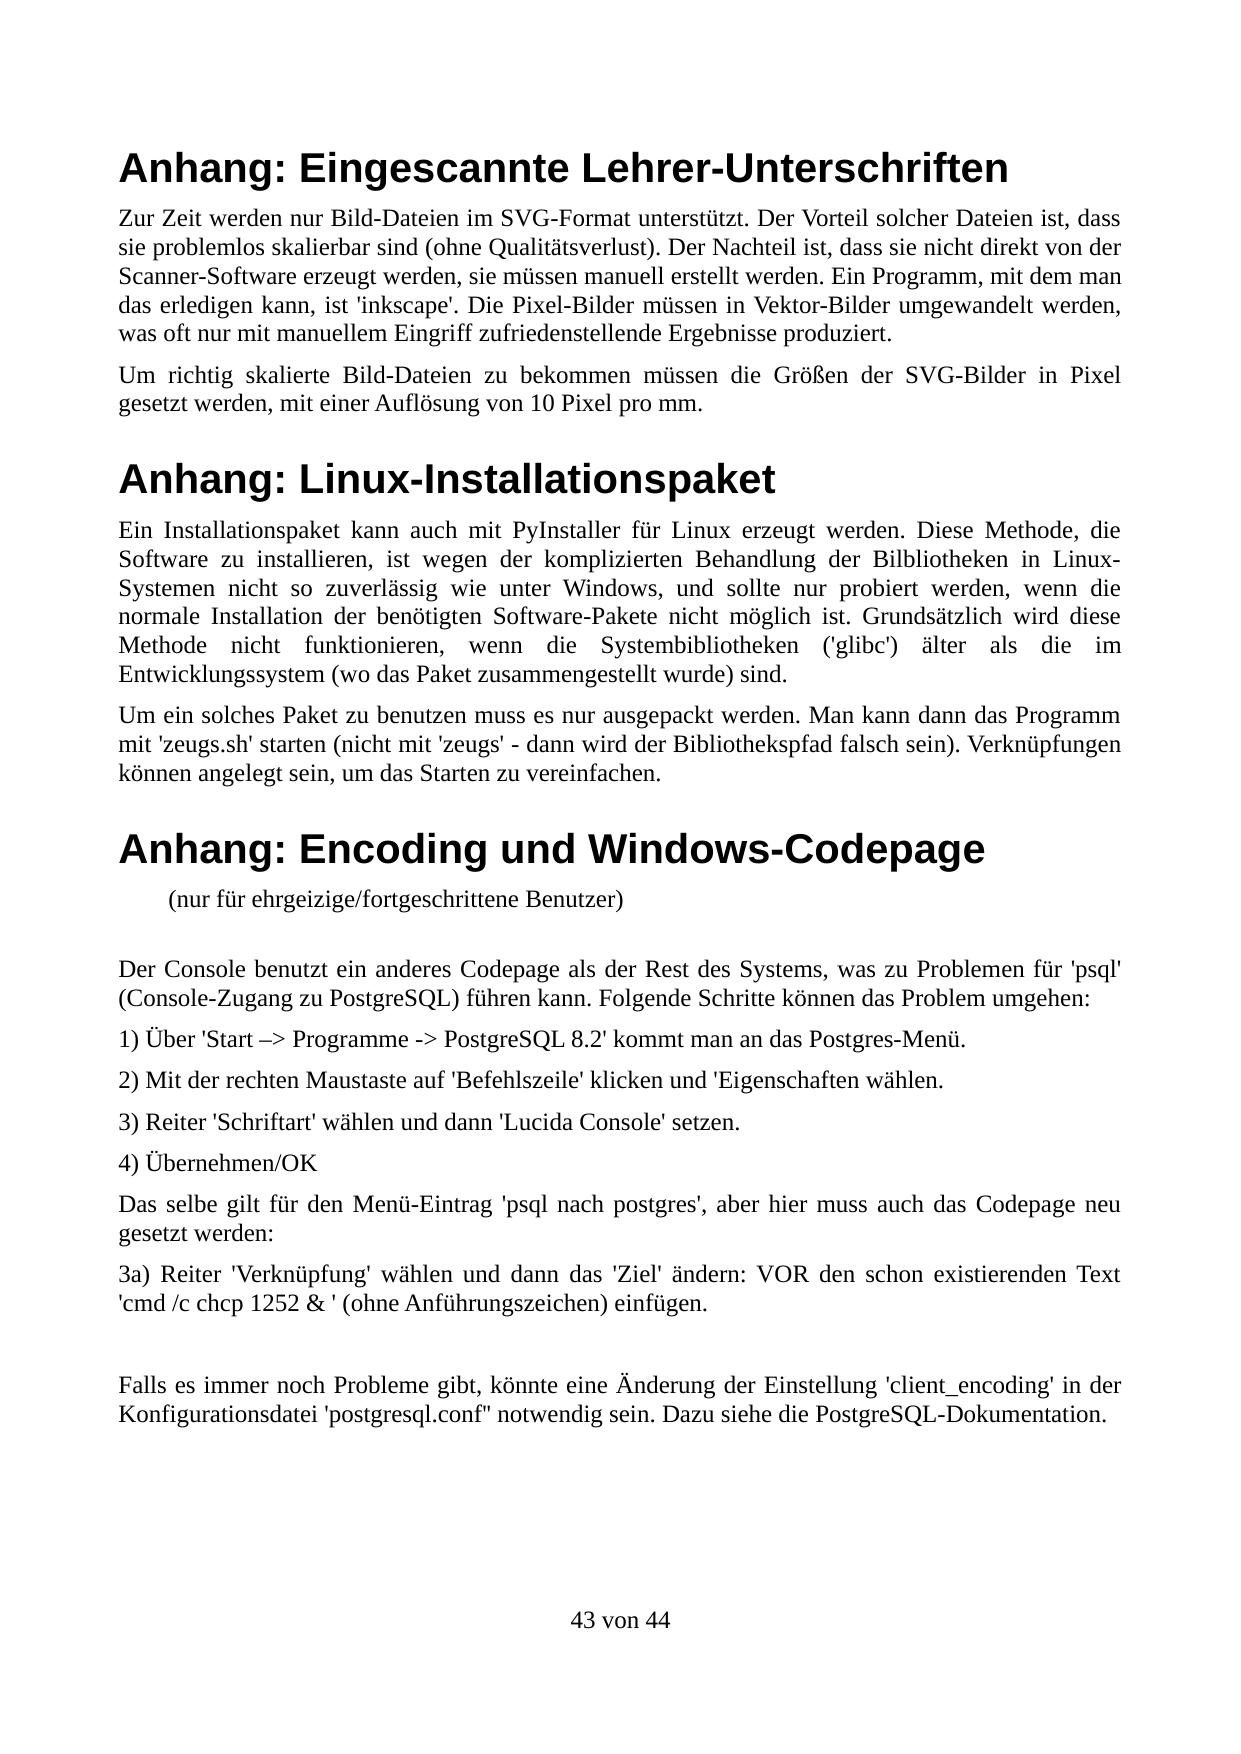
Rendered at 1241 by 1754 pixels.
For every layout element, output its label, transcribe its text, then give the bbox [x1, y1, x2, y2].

text Um ein solches Paket zu benutzen muss es nur ausgepackt werden. Man kann dann das Programm mit 'zeugs.sh' starten (nicht mit 'zeugs' - dann wird der Bibliothekspfad falsch sein). Verknüpfungen können angelegt sein, um das Starten zu vereinfachen. [118, 700, 1122, 786]
text Ein Installationspaket kann auch mit PyInstaller für Linux erzeugt werden. Diese Methode, die Software zu installieren, ist wegen der komplizierten Behandlung der Bilbliotheken in Linux-Systemen nicht so zuverlässig wie unter Windows, und sollte nur probiert werden, wenn die normale Installation der benötigten Software-Pakete nicht möglich ist. Grundsätzlich wird diese Methode nicht funktionieren, wenn die Systembibliotheken ('glibc') älter als die im Entwicklungssystem (wo das Paket zusammengestellt wurde) sind. [118, 515, 1122, 688]
text (nur für ehrgeizige/fortgeschrittene Benutzer) [118, 884, 1122, 913]
text 3a) Reiter 'Verknüpfung' wählen und dann das 'Ziel' ändern: VOR den schon existierenden Text 'cmd /c chcp 1252 & ' (ohne Anführungszeichen) einfügen. [118, 1259, 1122, 1317]
subtitle Anhang: Encoding und Windows-Codepage [118, 824, 1122, 872]
subtitle Anhang: Eingescannte Lehrer-Unterschriften [118, 143, 1122, 191]
text Falls es immer noch Probleme gibt, könnte eine Änderung der Einstellung 'client_encoding' in der Konfigurationsdatei 'postgresql.conf'' notwendig sein. Dazu siehe die PostgreSQL-Dokumentation. [118, 1371, 1122, 1428]
text Der Console benutzt ein anderes Codepage als der Rest des Systems, was zu Problemen für 'psql' (Console-Zugang zu PostgreSQL) führen kann. Folgende Schritte können das Problem umgehen: [118, 954, 1122, 1012]
text 4) Übernehmen/OK [118, 1148, 1122, 1177]
subtitle Anhang: Linux-Installationspaket [118, 455, 1122, 503]
text Zur Zeit werden nur Bild-Dateien im SVG-Format unterstützt. Der Vorteil solcher Dateien ist, dass sie problemlos skalierbar sind (ohne Qualitätsverlust). Der Nachteil ist, dass sie nicht direkt von der Scanner-Software erzeugt werden, sie müssen manuell erstellt werden. Ein Programm, mit dem man das erledigen kann, ist 'inkscape'. Die Pixel-Bilder müssen in Vektor-Bilder umgewandelt werden, was oft nur mit manuellem Eingriff zufriedenstellende Ergebnisse produziert. [118, 203, 1122, 347]
text Um richtig skalierte Bild-Dateien zu bekommen müssen die Größen der SVG-Bilder in Pixel gesetzt werden, mit einer Auflösung von 10 Pixel pro mm. [118, 360, 1122, 417]
text 2) Mit der rechten Maustaste auf 'Befehlszeile' klicken und 'Eigenschaften wählen. [118, 1066, 1122, 1094]
text 1) Über 'Start –> Programme -> PostgreSQL 8.2' kommt man an das Postgres-Menü. [118, 1024, 1122, 1053]
text Das selbe gilt für den Menü-Eintrag 'psql nach postgres', aber hier muss auch das Codepage neu gesetzt werden: [118, 1189, 1122, 1247]
text 3) Reiter 'Schriftart' wählen und dann 'Lucida Console' setzen. [118, 1107, 1122, 1136]
